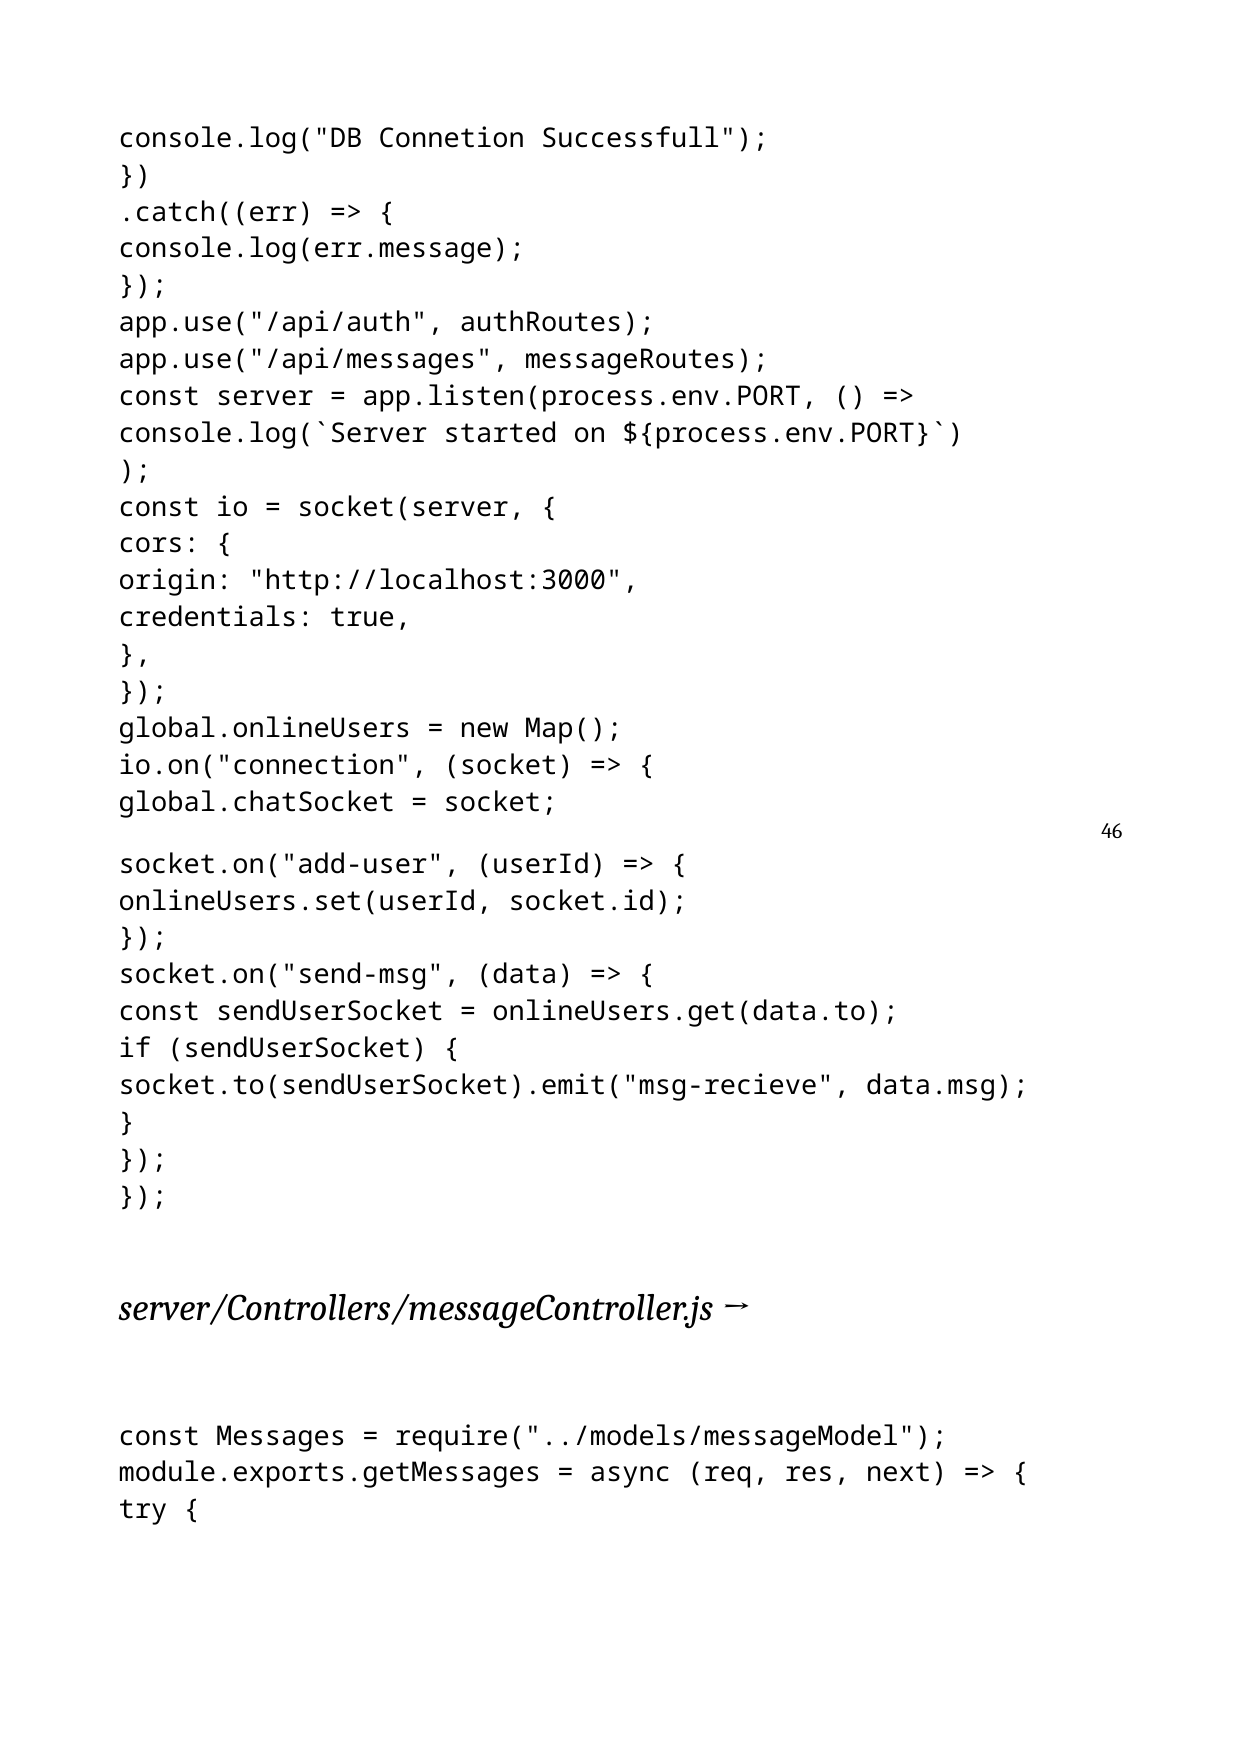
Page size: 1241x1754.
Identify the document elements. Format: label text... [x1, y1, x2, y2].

text app.use("/api/messages", messageRoutes); [118, 339, 1122, 376]
text const Messages = require("../models/messageModel"); [118, 1416, 1122, 1453]
text const server = app.listen(process.env.PORT, () => [118, 376, 1122, 413]
text try { [118, 1490, 1122, 1527]
text global.onlineUsers = new Map(); [118, 708, 1122, 745]
text server/Controllers/messageController.js → [118, 1287, 1122, 1330]
text } [118, 1102, 1122, 1139]
text }, [118, 634, 1122, 671]
text }); [118, 918, 1122, 955]
text app.use("/api/auth", authRoutes); [118, 303, 1122, 339]
text ); [118, 450, 1122, 487]
text }); [118, 1139, 1122, 1176]
text socket.on("add-user", (userId) => { [118, 844, 1122, 881]
text origin: "http://localhost:3000", [118, 561, 1122, 598]
text console.log(`Server started on ${process.env.PORT}`) [118, 413, 1122, 450]
text module.exports.getMessages = async (req, res, next) => { [118, 1453, 1122, 1490]
text }); [118, 266, 1122, 303]
text }); [118, 1176, 1122, 1213]
text credentials: true, [118, 598, 1122, 634]
text if (sendUserSocket) { [118, 1028, 1122, 1065]
text io.on("connection", (socket) => { [118, 745, 1122, 782]
text console.log("DB Connetion Successfull"); [118, 118, 1122, 155]
text cors: { [118, 524, 1122, 561]
text const io = socket(server, { [118, 487, 1122, 524]
text socket.on("send-msg", (data) => { [118, 955, 1122, 992]
text }) [118, 155, 1122, 192]
text console.log(err.message); [118, 229, 1122, 266]
text onlineUsers.set(userId, socket.id); [118, 881, 1122, 918]
text global.chatSocket = socket; [118, 782, 1122, 819]
text }); [118, 671, 1122, 708]
text 46 [118, 819, 1122, 844]
text .catch((err) => { [118, 192, 1122, 229]
text socket.to(sendUserSocket).emit("msg-recieve", data.msg); [118, 1065, 1122, 1102]
text const sendUserSocket = onlineUsers.get(data.to); [118, 992, 1122, 1028]
